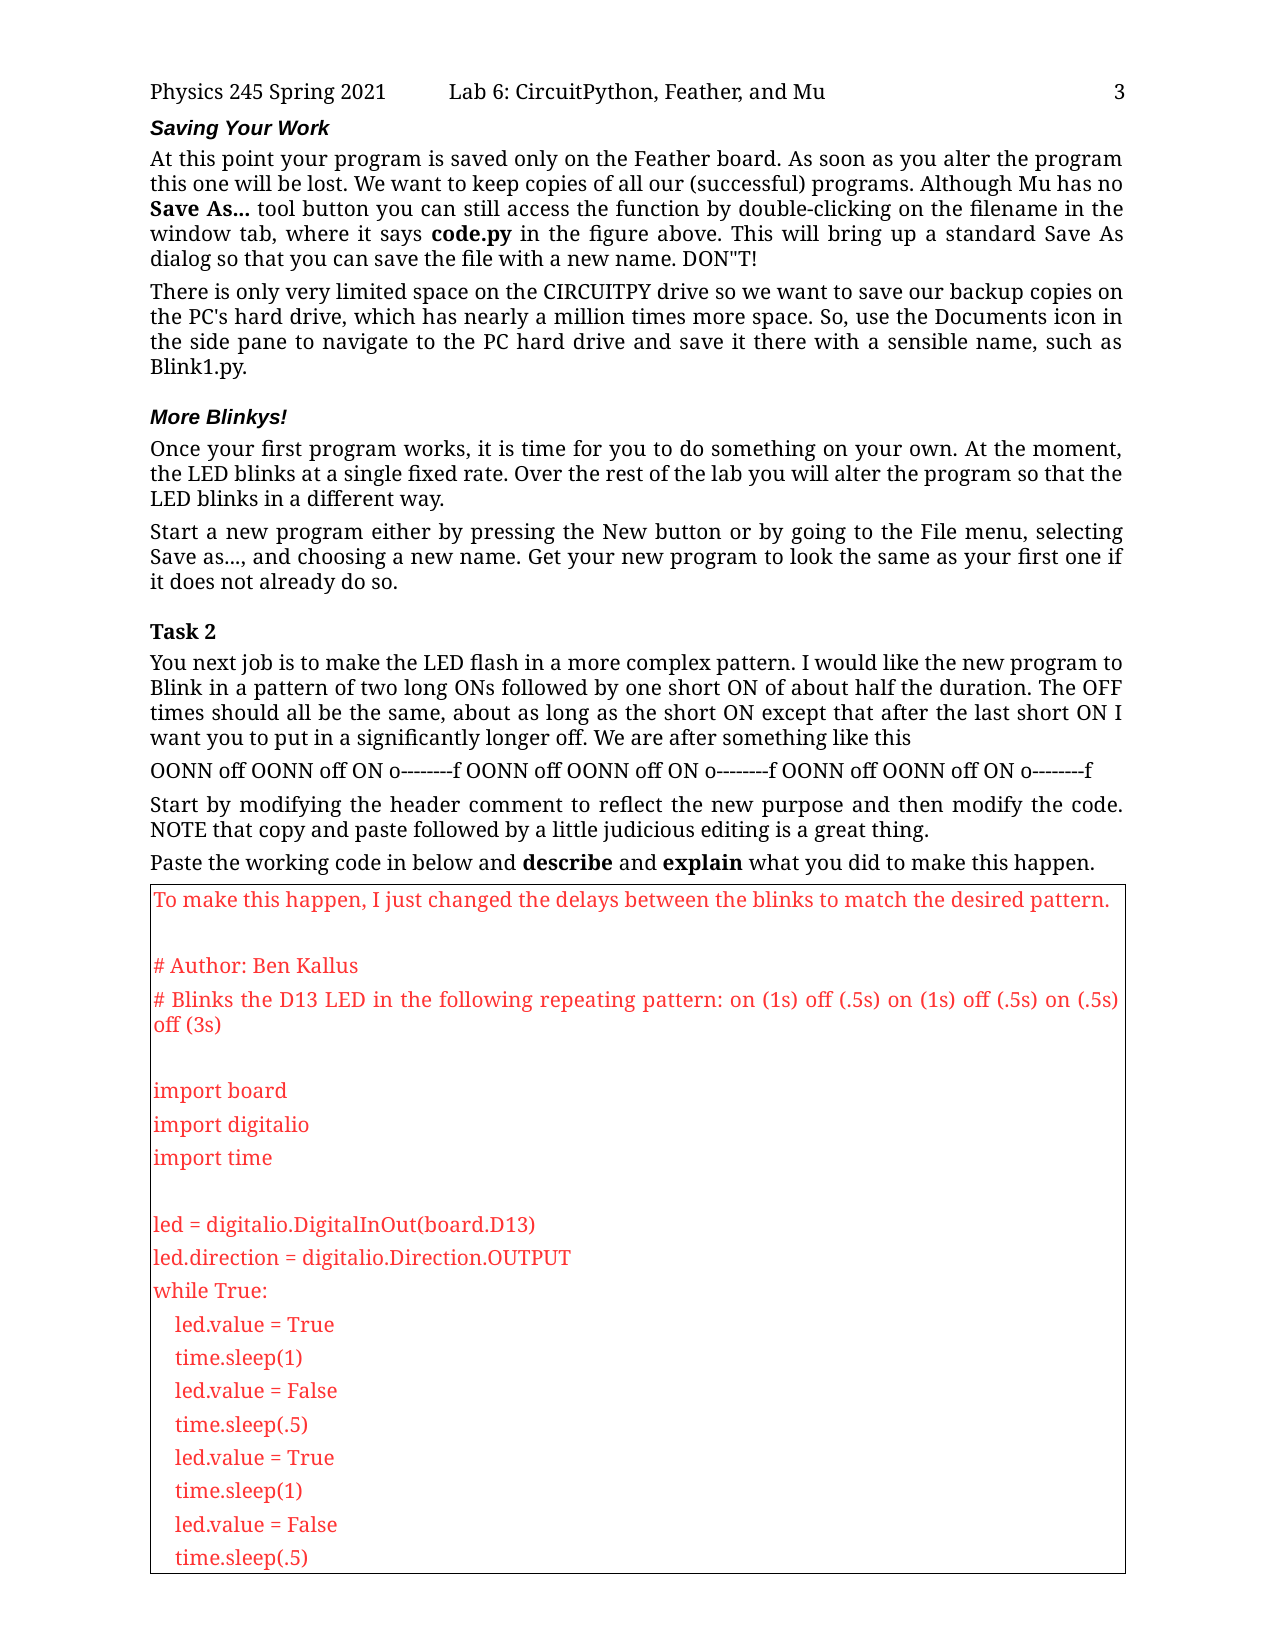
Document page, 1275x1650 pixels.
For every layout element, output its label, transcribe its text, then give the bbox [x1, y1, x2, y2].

text while True: [151, 1276, 1125, 1304]
text There is only very limited space on the CIRCUITPY drive so we want to save our backup copies on the PC's hard drive, which has nearly a million times more space. So, use the Documents icon in the side pane to navigate to the PC hard drive and save it there with a sensible name, such as Blink1.py. [150, 280, 1125, 380]
text # Blinks the D13 LED in the following repeating pattern: on (1s) off (.5s) on (1s) off (.5s) on (.5s) off (3s) [151, 984, 1125, 1037]
text At this point your program is saved only on the Feather board. As soon as you alter the program this one will be lost. We want to keep copies of all our (successful) programs. Although Mu has no Save As... tool button you can still access the function by double-clicking on the filename in the window tab, where it says code.py in the figure above. This will bring up a standard Save As dialog so that you can save the file with a new name. DON"T! [150, 146, 1125, 271]
subtitle Task 2 [150, 619, 1125, 644]
text Start a new program either by pressing the New button or by going to the File menu, selecting Save as..., and choosing a new name. Get your new program to look the same as your first one if it does not already do so. [150, 519, 1125, 594]
text time.sleep(.5) [151, 1409, 1125, 1437]
text led.value = True [151, 1442, 1125, 1470]
text led.value = False [151, 1509, 1125, 1537]
subtitle Saving Your Work [150, 115, 1125, 140]
text To make this happen, I just changed the delays between the blinks to match the desired pattern. [151, 885, 1125, 912]
text # Author: Ben Kallus [151, 951, 1125, 979]
text import digitalio [151, 1109, 1125, 1137]
text time.sleep(.5) [151, 1542, 1125, 1573]
text Paste the working code in below and describe and explain what you did to make this happen. [150, 851, 1125, 876]
text Once your first program works, it is time for you to do something on your own. At the moment, the LED blinks at a single fixed rate. Over the rest of the lab you will alter the program so that the LED blinks in a different way. [150, 436, 1125, 511]
text led = digitalio.DigitalInOut(board.D13) [151, 1209, 1125, 1237]
text led.value = True [151, 1309, 1125, 1337]
subtitle More Blinkys! [150, 405, 1125, 430]
text led.direction = digitalio.Direction.OUTPUT [151, 1242, 1125, 1270]
text OONN off OONN off ON o--------f OONN off OONN off ON o--------f OONN off OONN off ON o--------f [150, 759, 1125, 784]
text You next job is to make the LED flash in a more complex pattern. I would like the new program to Blink in a pattern of two long ONs followed by one short ON of about half the duration. The OFF times should all be the same, about as long as the short ON except that after the last short ON I want you to put in a significantly longer off. We are after something like this [150, 651, 1125, 751]
text time.sleep(1) [151, 1476, 1125, 1504]
text import time [151, 1142, 1125, 1170]
text time.sleep(1) [151, 1342, 1125, 1370]
text led.value = False [151, 1376, 1125, 1404]
text Start by modifying the header comment to reflect the new purpose and then modify the code. NOTE that copy and paste followed by a little judicious editing is a great thing. [150, 792, 1125, 842]
text import board [151, 1076, 1125, 1104]
